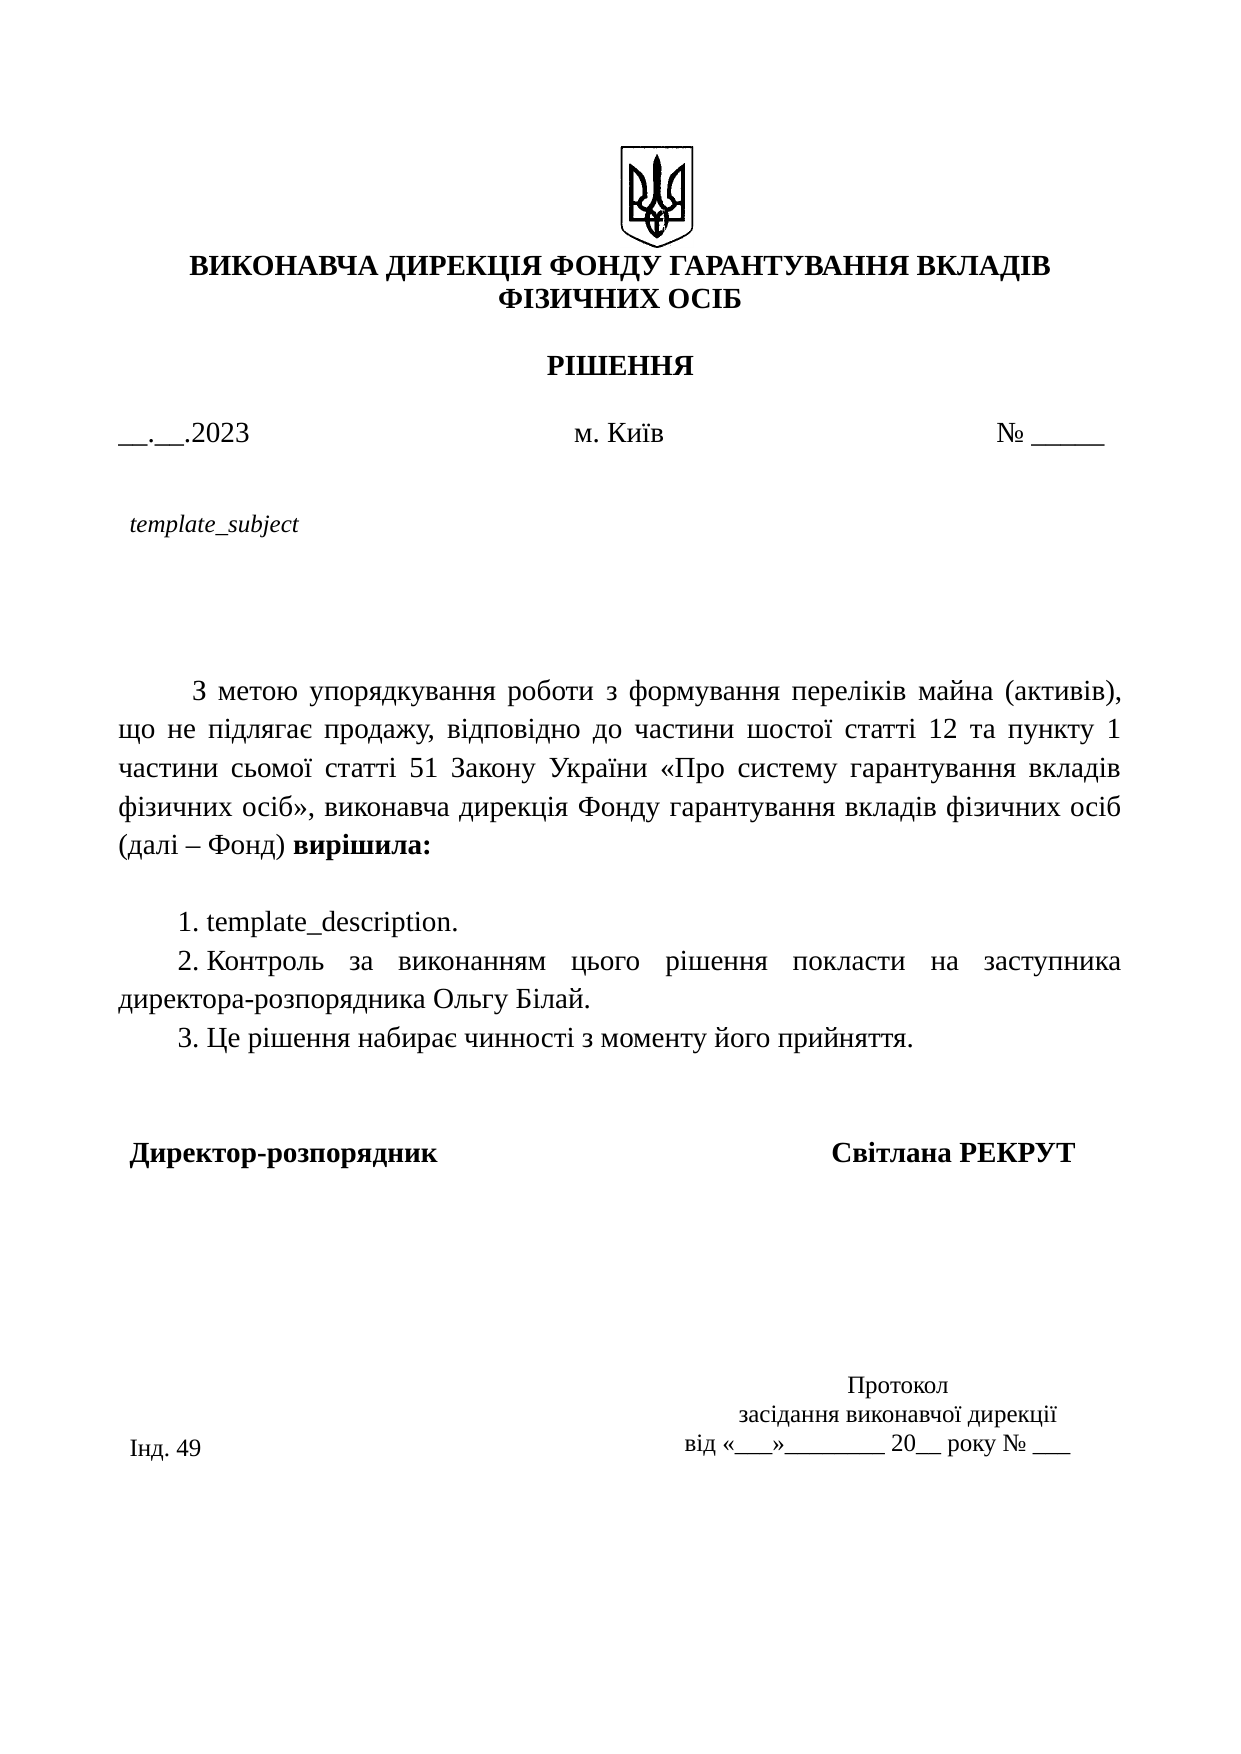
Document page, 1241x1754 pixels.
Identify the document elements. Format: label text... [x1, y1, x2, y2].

list Це рішення набирає чинності з моменту його прийняття. [118, 1020, 1122, 1053]
text __.__.2023 м. Київ № _____ [118, 416, 1122, 449]
table_header [604, 509, 1122, 623]
list template_description. [118, 904, 1122, 938]
table_header Протокол засідання виконавчої дирекції від «___»________ 20__ року № ___ [673, 1370, 1122, 1462]
table_header Інд. 49 [118, 1370, 673, 1462]
table_header Світлана РЕКРУТ [673, 1136, 1122, 1169]
subtitle РІШЕННЯ [118, 348, 1122, 382]
text З метою упорядкування роботи з формування переліків майна (активів), що не підлягає продажу, відповідно до частини шостої статті 12 та пункту 1 частини сьомої статті 51 Закону України «Про систему гарантування вкладів фізичних осіб», виконавча дирекція Фонду гарантування вкладів фізичних осіб (далі – Фонд) вирішила: [118, 673, 1122, 861]
table_header template_subject [118, 509, 604, 623]
picture [620, 146, 694, 248]
text ВИКОНАВЧА ДИРЕКЦІЯ ФОНДУ ГАРАНТУВАННЯ ВКЛАДІВ ФІЗИЧНИХ ОСІБ [118, 248, 1122, 315]
table_header Директор-розпорядник [118, 1136, 673, 1169]
list Контроль за виконанням цього рішення покласти на заступника директора-розпорядника Ольгу Білай. [118, 943, 1122, 1015]
